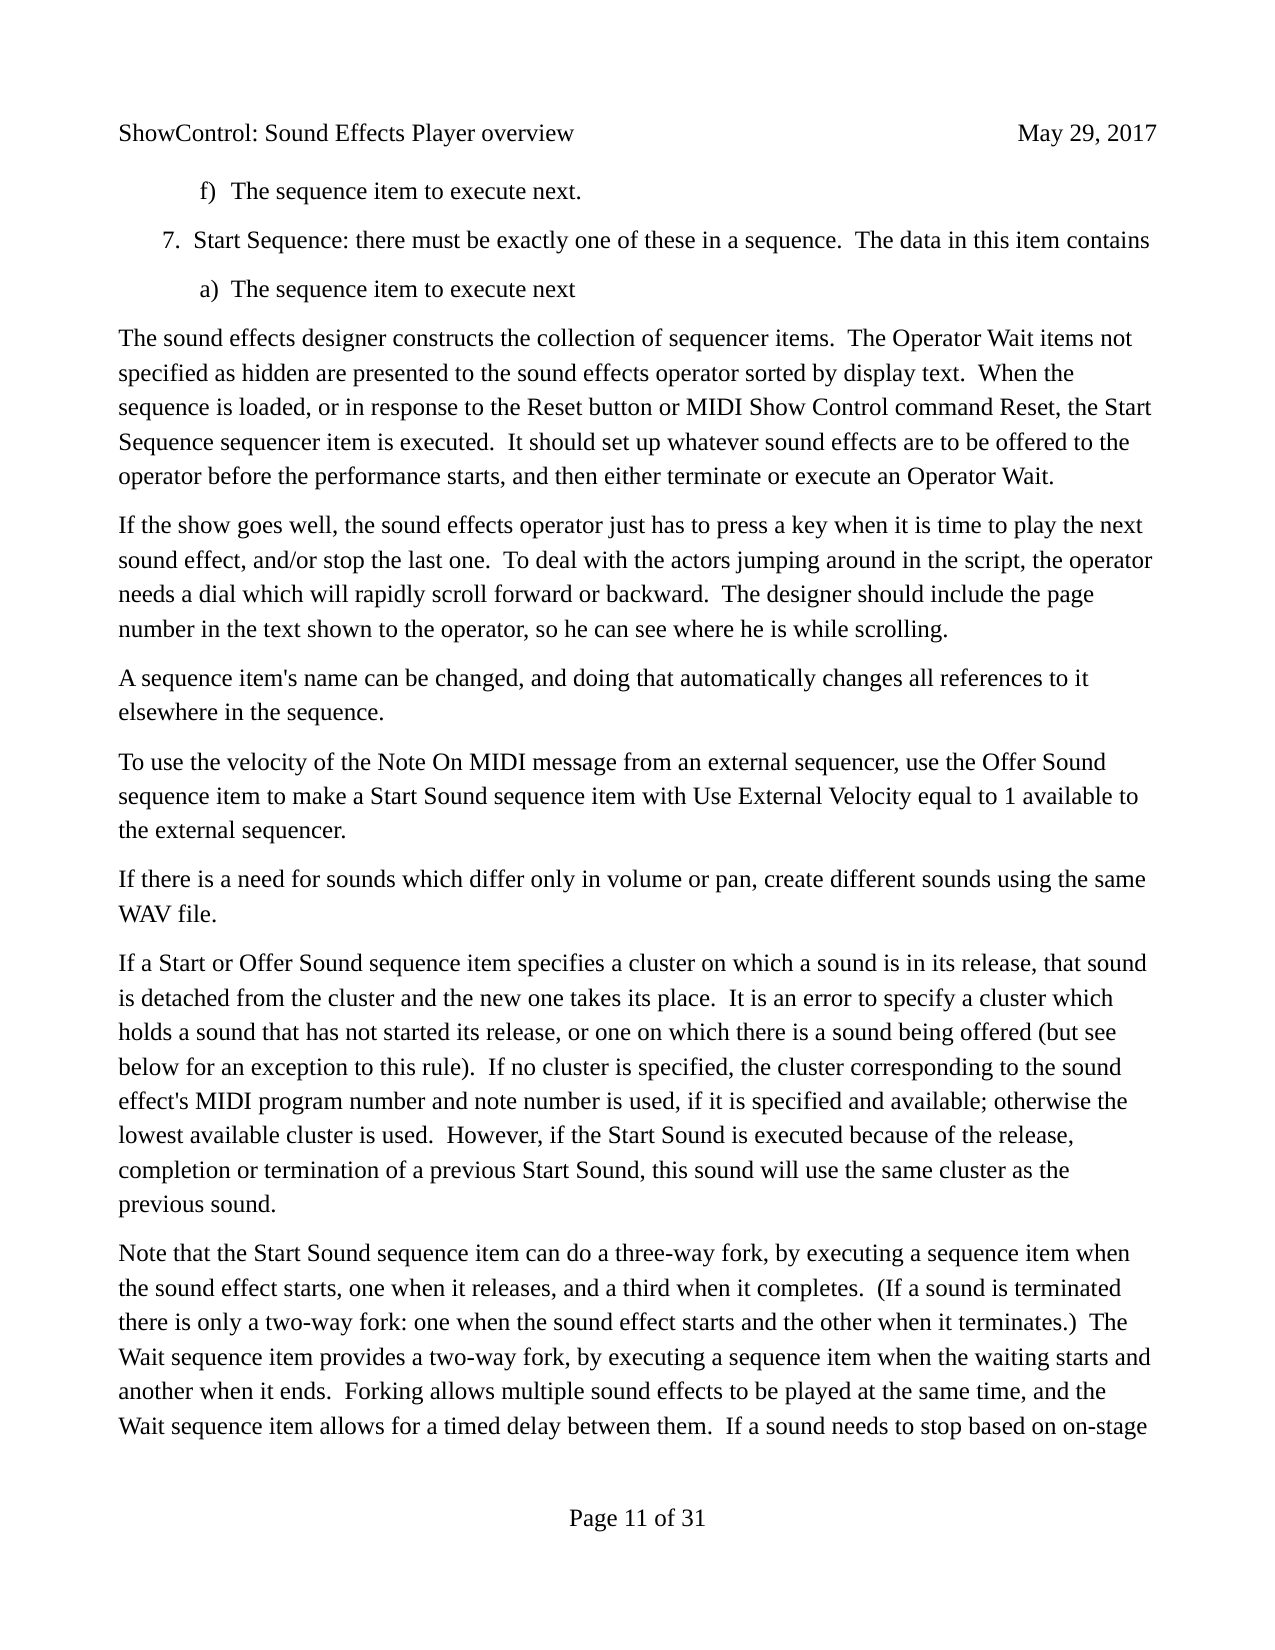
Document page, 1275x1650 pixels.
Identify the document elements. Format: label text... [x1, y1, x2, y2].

list Start Sequence: there must be exactly one of these in a sequence. The data in this item contains [156, 225, 1157, 254]
list The sequence item to execute next [193, 274, 1157, 303]
text If there is a need for sounds which differ only in volume or pan, create different sounds using the same WAV file. [118, 864, 1157, 928]
text Note that the Start Sound sequence item can do a three-way fork, by executing a sequence item when the sound effect starts, one when it releases, and a third when it completes. (If a sound is terminated there is only a two-way fork: one when the sound effect starts and the other when it terminates.) The Wait sequence item provides a two-way fork, by executing a sequence item when the waiting starts and another when it ends. Forking allows multiple sound effects to be played at the same time, and the Wait sequence item allows for a timed delay between them. If a sound needs to stop based on on-stage [118, 1238, 1157, 1440]
text If the show goes well, the sound effects operator just has to press a key when it is time to play the next sound effect, and/or stop the last one. To deal with the actors jumping around in the script, the operator needs a dial which will rapidly scroll forward or backward. The designer should include the page number in the text shown to the operator, so he can see where he is while scrolling. [118, 511, 1157, 643]
list The sequence item to execute next. [193, 176, 1157, 205]
text A sequence item's name can be changed, and doing that automatically changes all references to it elsewhere in the sequence. [118, 663, 1157, 726]
text If a Start or Offer Sound sequence item specifies a cluster on which a sound is in its release, that sound is detached from the cluster and the new one takes its place. It is an error to specify a cluster which holds a sound that has not started its release, or one on which there is a sound being offered (but see below for an exception to this rule). If no cluster is specified, the cluster corresponding to the sound effect's MIDI program number and note number is used, if it is specified and available; otherwise the lowest available cluster is used. However, if the Start Sound is executed because of the release, completion or termination of a previous Start Sound, this sound will use the same cluster as the previous sound. [118, 948, 1157, 1218]
text To use the velocity of the Note On MIDI message from an external sequencer, use the Offer Sound sequence item to make a Start Sound sequence item with Use External Velocity equal to 1 available to the external sequencer. [118, 747, 1157, 844]
text The sound effects designer constructs the collection of sequencer items. The Operator Wait items not specified as hidden are presented to the sound effects operator sorted by display text. When the sequence is loaded, or in response to the Reset button or MIDI Show Control command Reset, the Start Sequence sequencer item is executed. It should set up whatever sound effects are to be offered to the operator before the performance starts, and then either terminate or execute an Operator Wait. [118, 323, 1157, 490]
